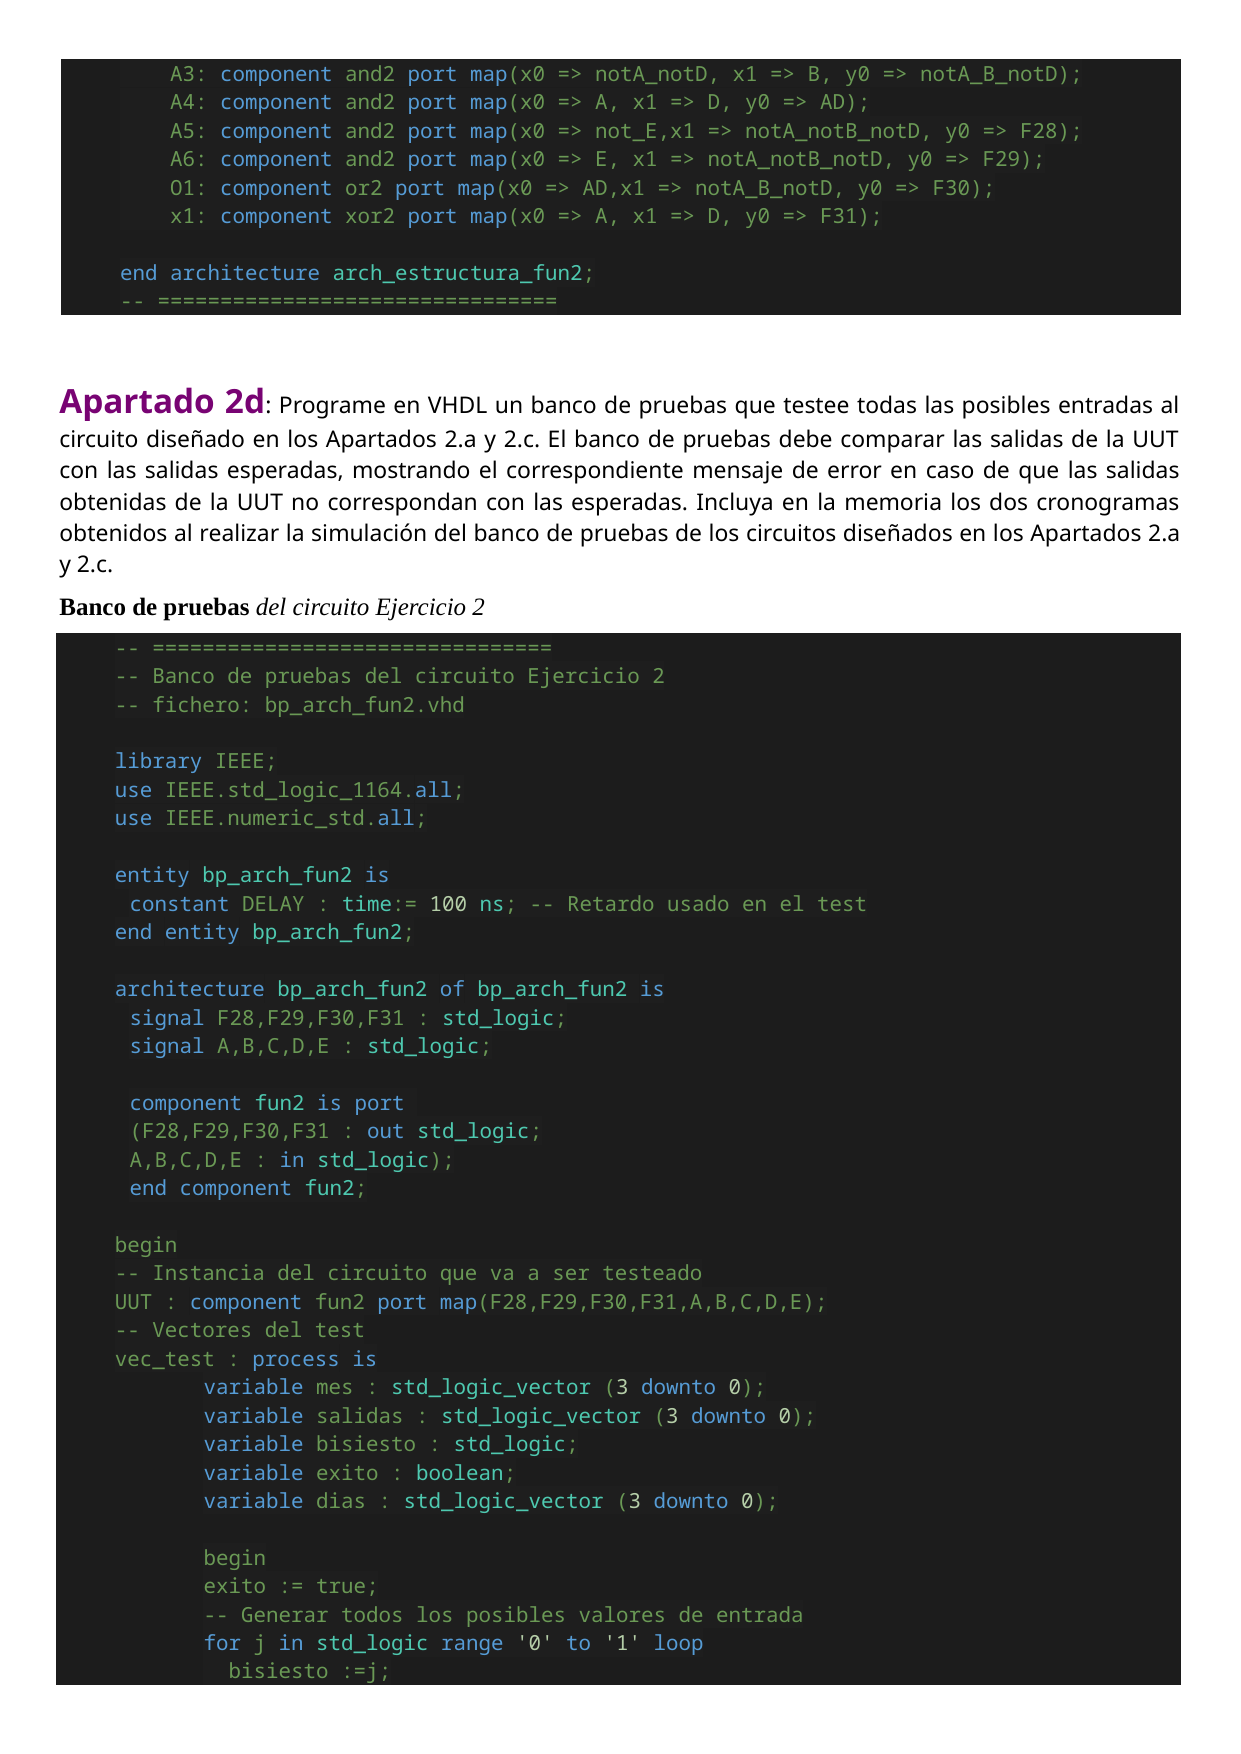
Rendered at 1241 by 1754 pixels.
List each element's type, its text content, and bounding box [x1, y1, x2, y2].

text Apartado 2d: Programe en VHDL un banco de pruebas que testee todas las posibles entradas al circuito diseñado en los Apartados 2.a y 2.c. El banco de pruebas debe comparar las salidas de la UUT con las salidas esperadas, mostrando el correspondiente mensaje de error en caso de que las salidas obtenidas de la UUT no correspondan con las esperadas. Incluya en la memoria los dos cronogramas obtenidos al realizar la simulación del banco de pruebas de los circuitos diseñados en los Apartados 2.a y 2.c. [59, 377, 1181, 579]
table_header -- ================================ -- Banco de pruebas del circuito Ejercicio 2 -- fichero: bp_arch_fun2.vhd library IEEE; use IEEE.std_logic_1164.all; use IEEE.numeric_std.all; entity bp_arch_fun2 is constant DELAY : time:= 100 ns; -- Retardo usado en el test end entity bp_arch_fun2; architecture bp_arch_fun2 of bp_arch_fun2 is signal F28,F29,F30,F31 : std_logic; signal A,B,C,D,E : std_logic; component fun2 is port (F28,F29,F30,F31 : out std_logic; A,B,C,D,E : in std_logic); end component fun2; begin -- Instancia del circuito que va a ser testeado UUT : component fun2 port map(F28,F29,F30,F31,A,B,C,D,E); -- Vectores del test vec_test : process is variable mes : std_logic_vector (3 downto 0); variable salidas : std_logic_vector (3 downto 0); variable bisiesto : std_logic; variable exito : boolean; variable dias : std_logic_vector (3 downto 0); begin exito := true; -- Generar todos los posibles valores de entrada for j in std_logic range '0' to '1' loop bisiesto :=j; [56, 633, 1181, 1685]
table_header A3: component and2 port map(x0 => notA_notD, x1 => B, y0 => notA_B_notD); A4: component and2 port map(x0 => A, x1 => D, y0 => AD); A5: component and2 port map(x0 => not_E,x1 => notA_notB_notD, y0 => F28); A6: component and2 port map(x0 => E, x1 => notA_notB_notD, y0 => F29); O1: component or2 port map(x0 => AD,x1 => notA_B_notD, y0 => F30); x1: component xor2 port map(x0 => A, x1 => D, y0 => F31); end architecture arch_estructura_fun2; -- ================================ [61, 59, 1181, 315]
text Banco de pruebas del circuito Ejercicio 2 [59, 592, 1181, 620]
